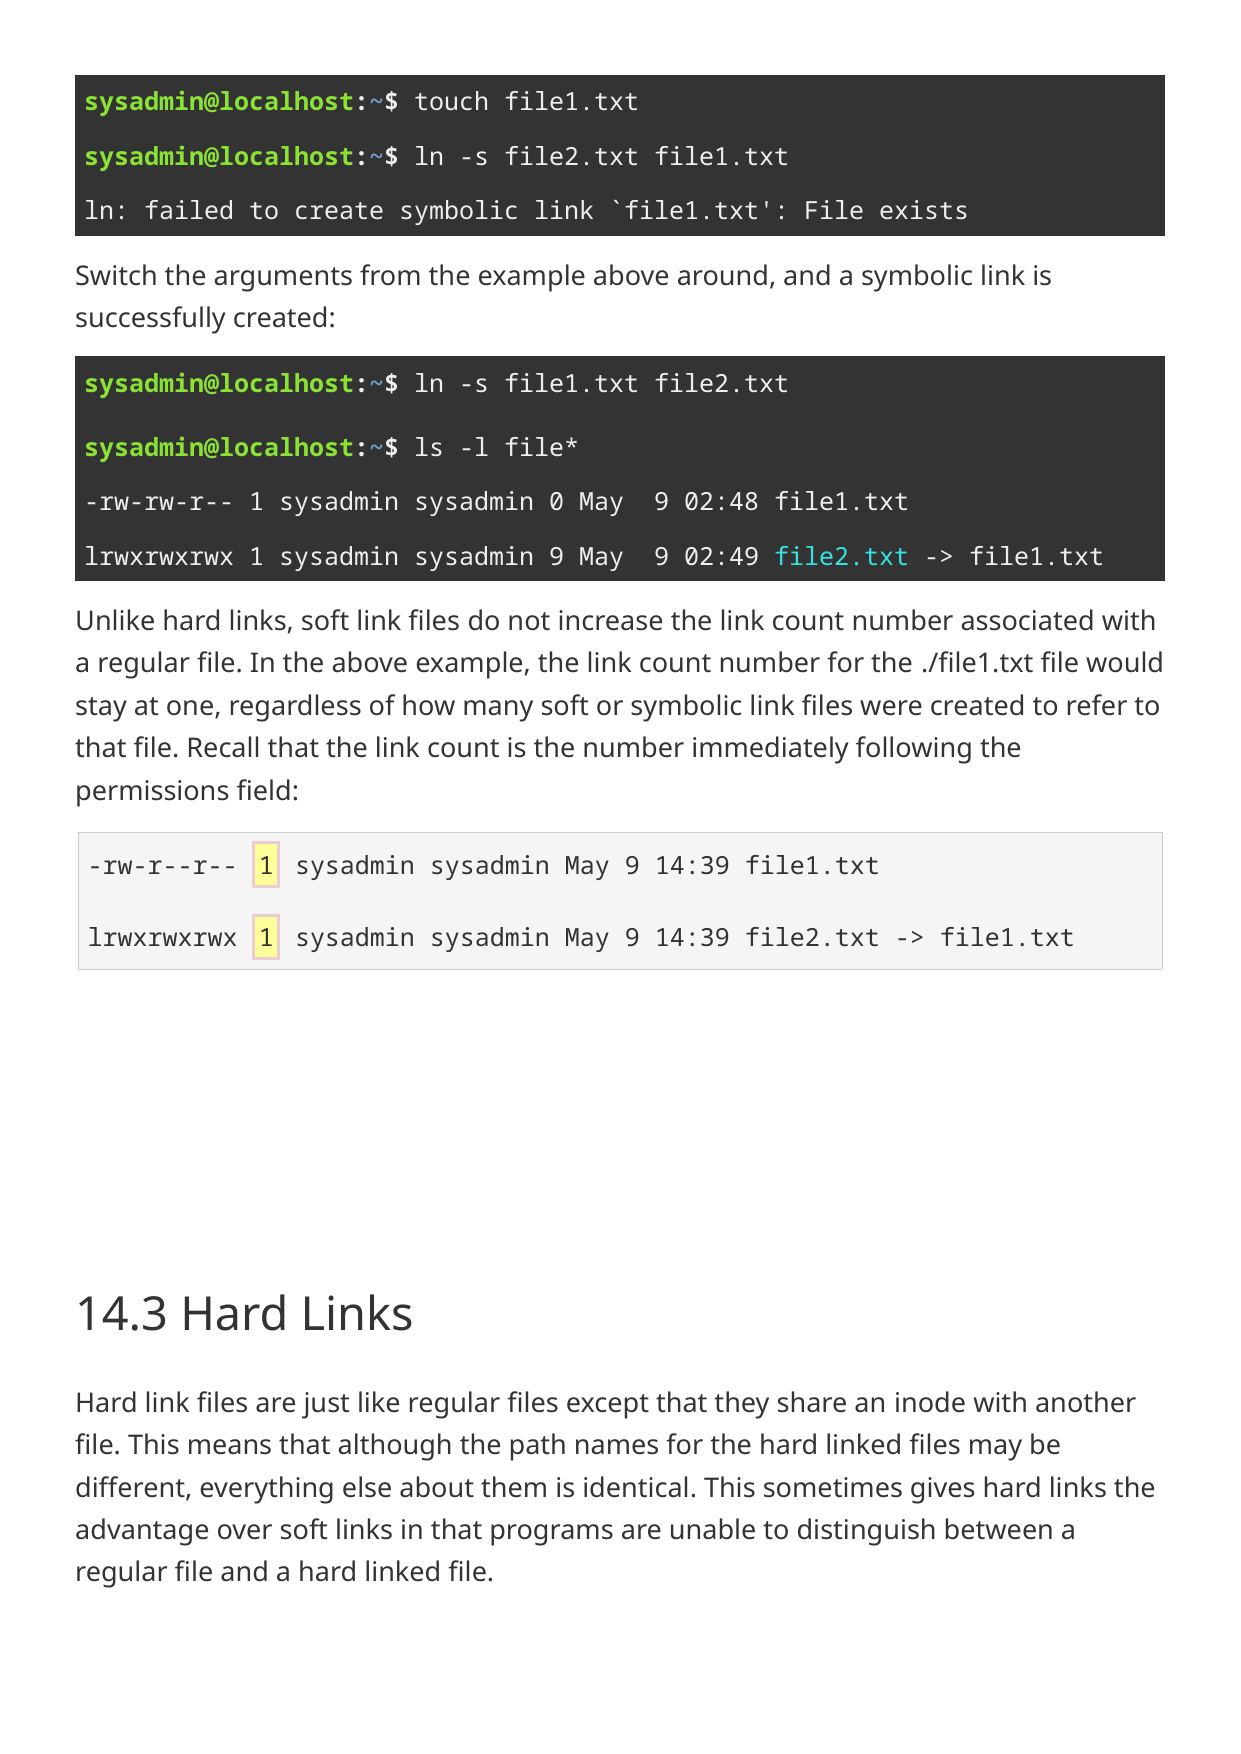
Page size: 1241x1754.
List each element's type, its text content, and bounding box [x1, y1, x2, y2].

text Unlike hard links, soft link files do not increase the link count number associated with a regular file. In the above example, the link count number for the ./file1.txt file would stay at one, regardless of how many soft or symbolic link files were created to refer to that file. Recall that the link count is the number immediately following the permissions field: [75, 601, 1165, 808]
text sysadmin@localhost:~$ touch file1.txt [75, 75, 1165, 118]
text Switch the arguments from the example above around, and a symbolic link is successfully created: [75, 256, 1165, 335]
text Hard link files are just like regular files except that they share an inode with another file. This means that although the path names for the hard linked files may be different, everything else about them is identical. This sometimes gives hard links the advantage over soft links in that programs are unable to distinguish between a regular file and a hard linked file. [75, 1383, 1165, 1590]
text lrwxrwxrwx 1 sysadmin sysadmin 9 May 9 02:49 file2.txt -> file1.txt [75, 529, 1165, 581]
text lrwxrwxrwx 1 sysadmin sysadmin May 9 14:39 file2.txt -> file1.txt [79, 904, 1162, 969]
text -rw-rw-r-- 1 sysadmin sysadmin 0 May 9 02:48 file1.txt [75, 475, 1165, 518]
text sysadmin@localhost:~$ ls -l file* [75, 420, 1165, 463]
subtitle 14.3 Hard Links [75, 1280, 1165, 1344]
text -rw-r--r-- 1 sysadmin sysadmin May 9 14:39 file1.txt [79, 833, 1162, 888]
text ln: failed to create symbolic link `file1.txt': File exists [75, 184, 1165, 236]
text sysadmin@localhost:~$ ln -s file1.txt file2.txt [75, 356, 1165, 399]
text sysadmin@localhost:~$ ln -s file2.txt file1.txt [75, 129, 1165, 172]
